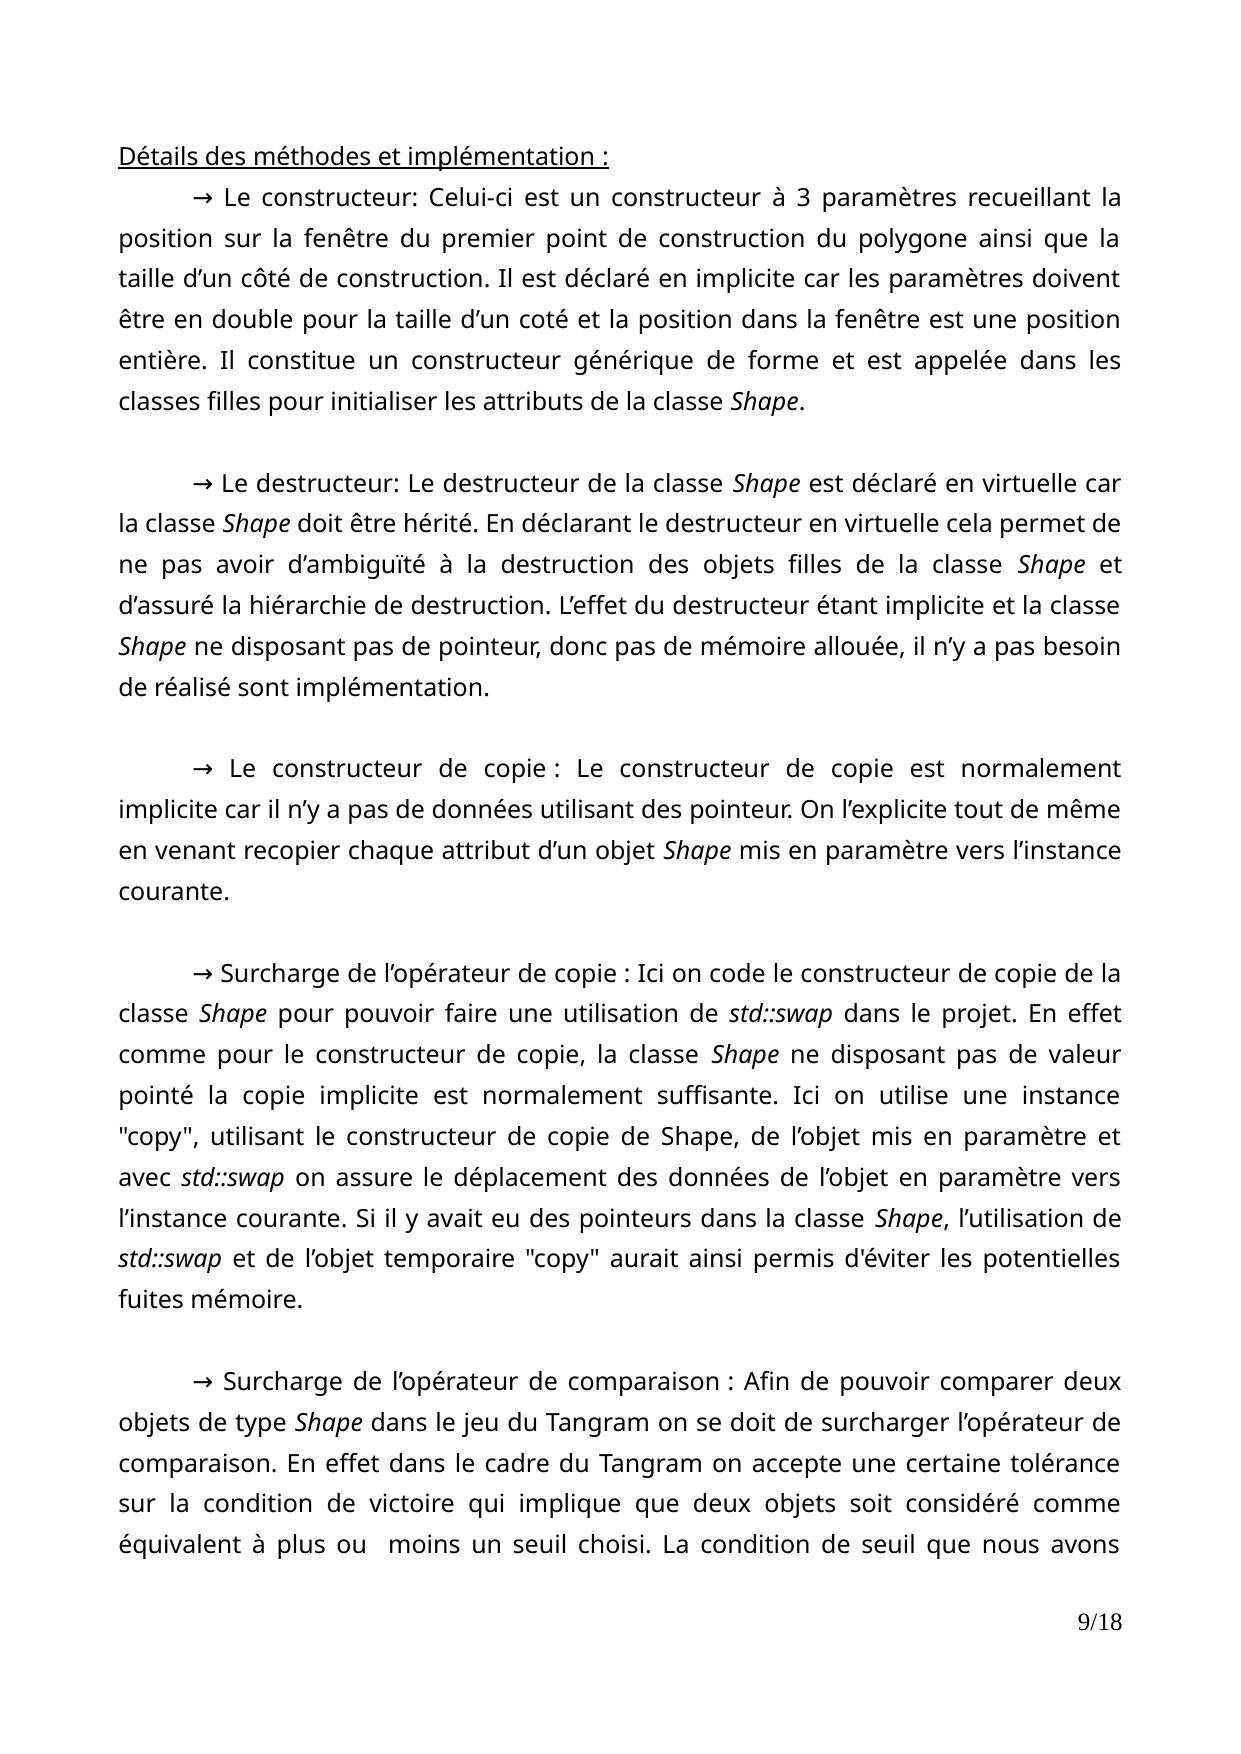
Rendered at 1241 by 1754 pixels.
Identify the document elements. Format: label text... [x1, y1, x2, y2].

text → Le constructeur: Celui-ci est un constructeur à 3 paramètres recueillant la position sur la fenêtre du premier point de construction du polygone ainsi que la taille d’un côté de construction. Il est déclaré en implicite car les paramètres doivent être en double pour la taille d’un coté et la position dans la fenêtre est une position entière. Il constitue un constructeur générique de forme et est appelée dans les classes filles pour initialiser les attributs de la classe Shape. [118, 179, 1122, 418]
text → Le destructeur: Le destructeur de la classe Shape est déclaré en virtuelle car la classe Shape doit être hérité. En déclarant le destructeur en virtuelle cela permet de ne pas avoir d’ambiguïté à la destruction des objets filles de la classe Shape et d’assuré la hiérarchie de destruction. L’effet du destructeur étant implicite et la classe Shape ne disposant pas de pointeur, donc pas de mémoire allouée, il n’y a pas besoin de réalisé sont implémentation. [118, 465, 1122, 703]
text → Surcharge de l’opérateur de comparaison : Afin de pouvoir comparer deux objets de type Shape dans le jeu du Tangram on se doit de surcharger l’opérateur de comparaison. En effet dans le cadre du Tangram on accepte une certaine tolérance sur la condition de victoire qui implique que deux objets soit considéré comme équivalent à plus ou moins un seuil choisi. La condition de seuil que nous avons [118, 1363, 1122, 1561]
text Détails des méthodes et implémentation : [118, 138, 1122, 173]
text → Surcharge de l’opérateur de copie : Ici on code le constructeur de copie de la classe Shape pour pouvoir faire une utilisation de std::swap dans le projet. En effet comme pour le constructeur de copie, la classe Shape ne disposant pas de valeur pointé la copie implicite est normalement suffisante. Ici on utilise une instance "copy", utilisant le constructeur de copie de Shape, de l’objet mis en paramètre et avec std::swap on assure le déplacement des données de l’objet en paramètre vers l’instance courante. Si il y avait eu des pointeurs dans la classe Shape, l’utilisation de std::swap et de l’objet temporaire "copy" aurait ainsi permis d'éviter les potentielles fuites mémoire. [118, 955, 1122, 1316]
text → Le constructeur de copie : Le constructeur de copie est normalement implicite car il n’y a pas de données utilisant des pointeur. On l’explicite tout de même en venant recopier chaque attribut d’un objet Shape mis en paramètre vers l’instance courante. [118, 751, 1122, 908]
